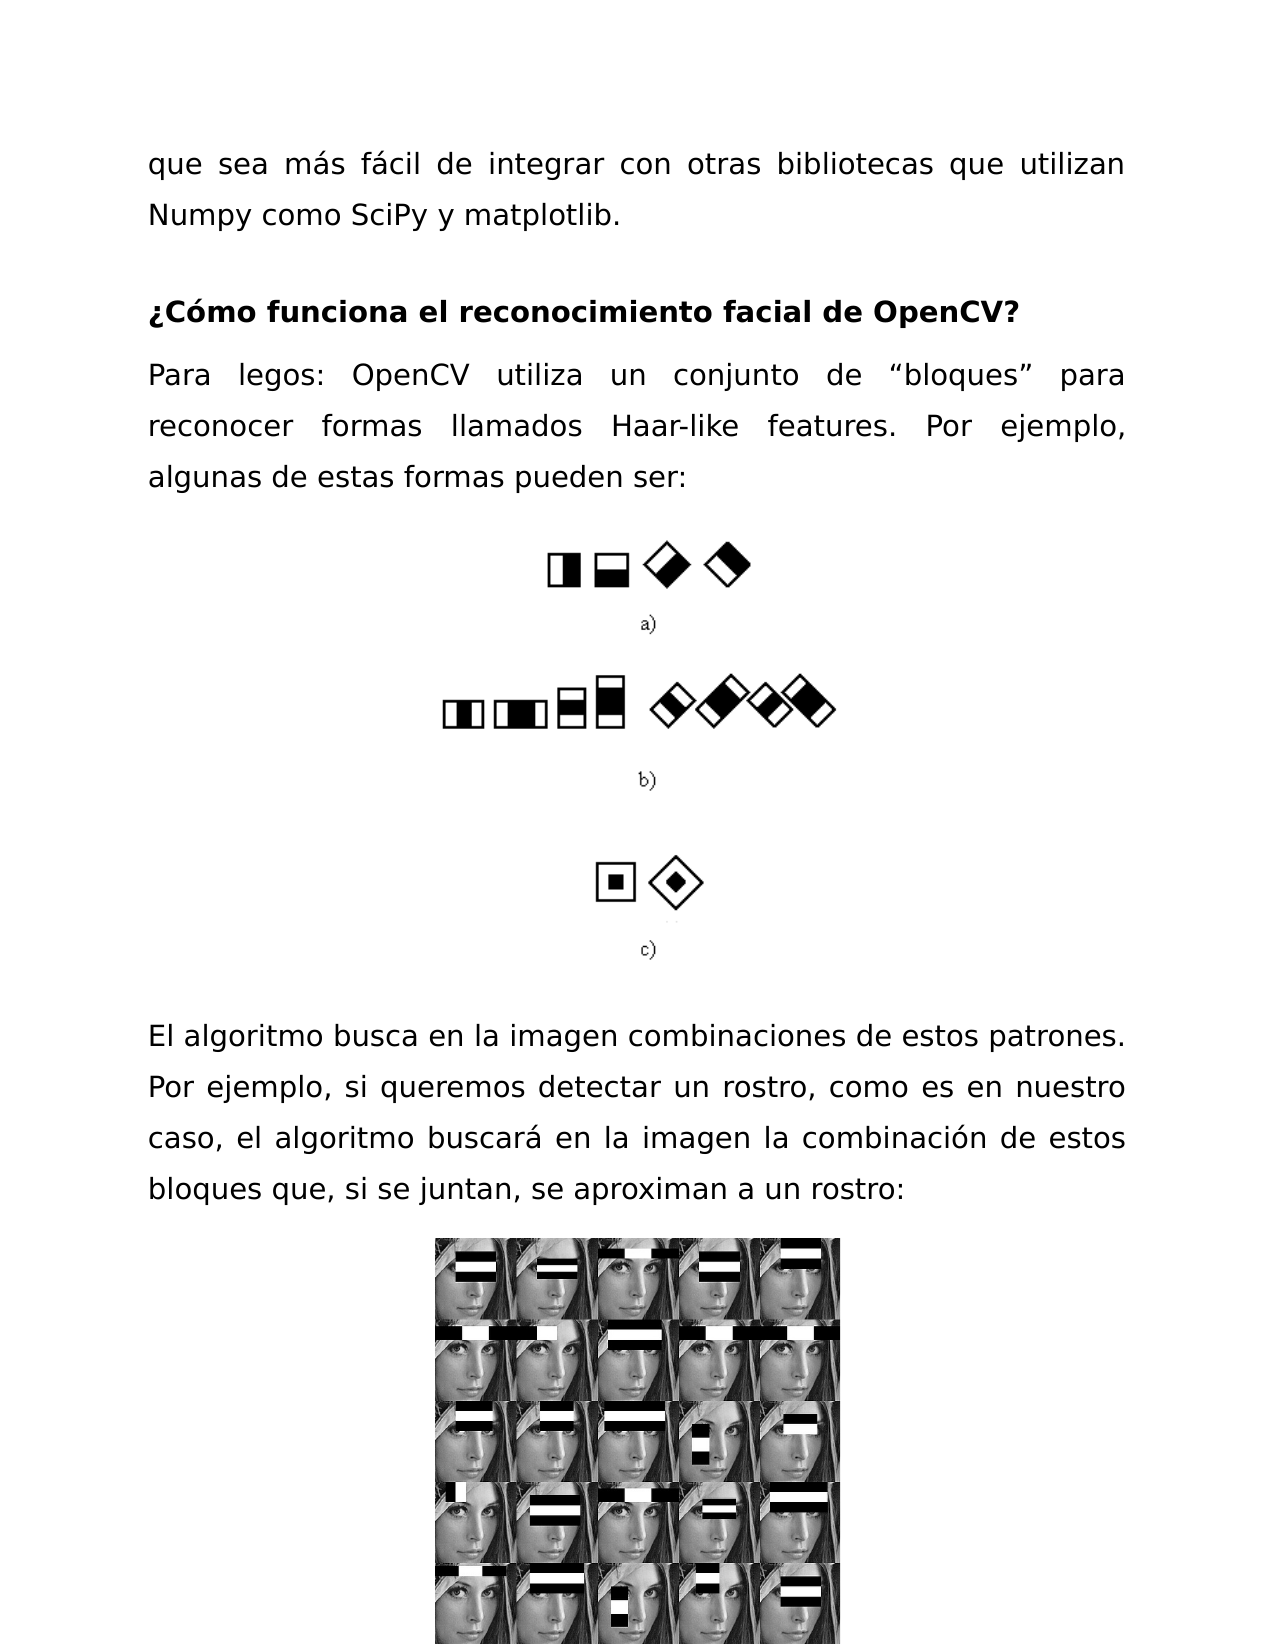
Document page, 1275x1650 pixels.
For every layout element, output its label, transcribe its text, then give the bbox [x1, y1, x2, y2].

picture [432, 527, 843, 968]
text que sea más fácil de integrar con otras bibliotecas que utilizan Numpy como SciPy y matplotlib. [148, 148, 1127, 232]
subtitle ¿Cómo funciona el reconocimiento facial de OpenCV? [148, 295, 1127, 329]
picture [435, 1238, 841, 1644]
text El algoritmo busca en la imagen combinaciones de estos patrones. Por ejemplo, si queremos detectar un rostro, como es en nuestro caso, el algoritmo buscará en la imagen la combinación de estos bloques que, si se juntan, se aproximan a un rostro: [148, 1019, 1127, 1206]
text Para legos: OpenCV utiliza un conjunto de “bloques” para reconocer formas llamados Haar-like features. Por ejemplo, algunas de estas formas pueden ser: [148, 359, 1127, 494]
